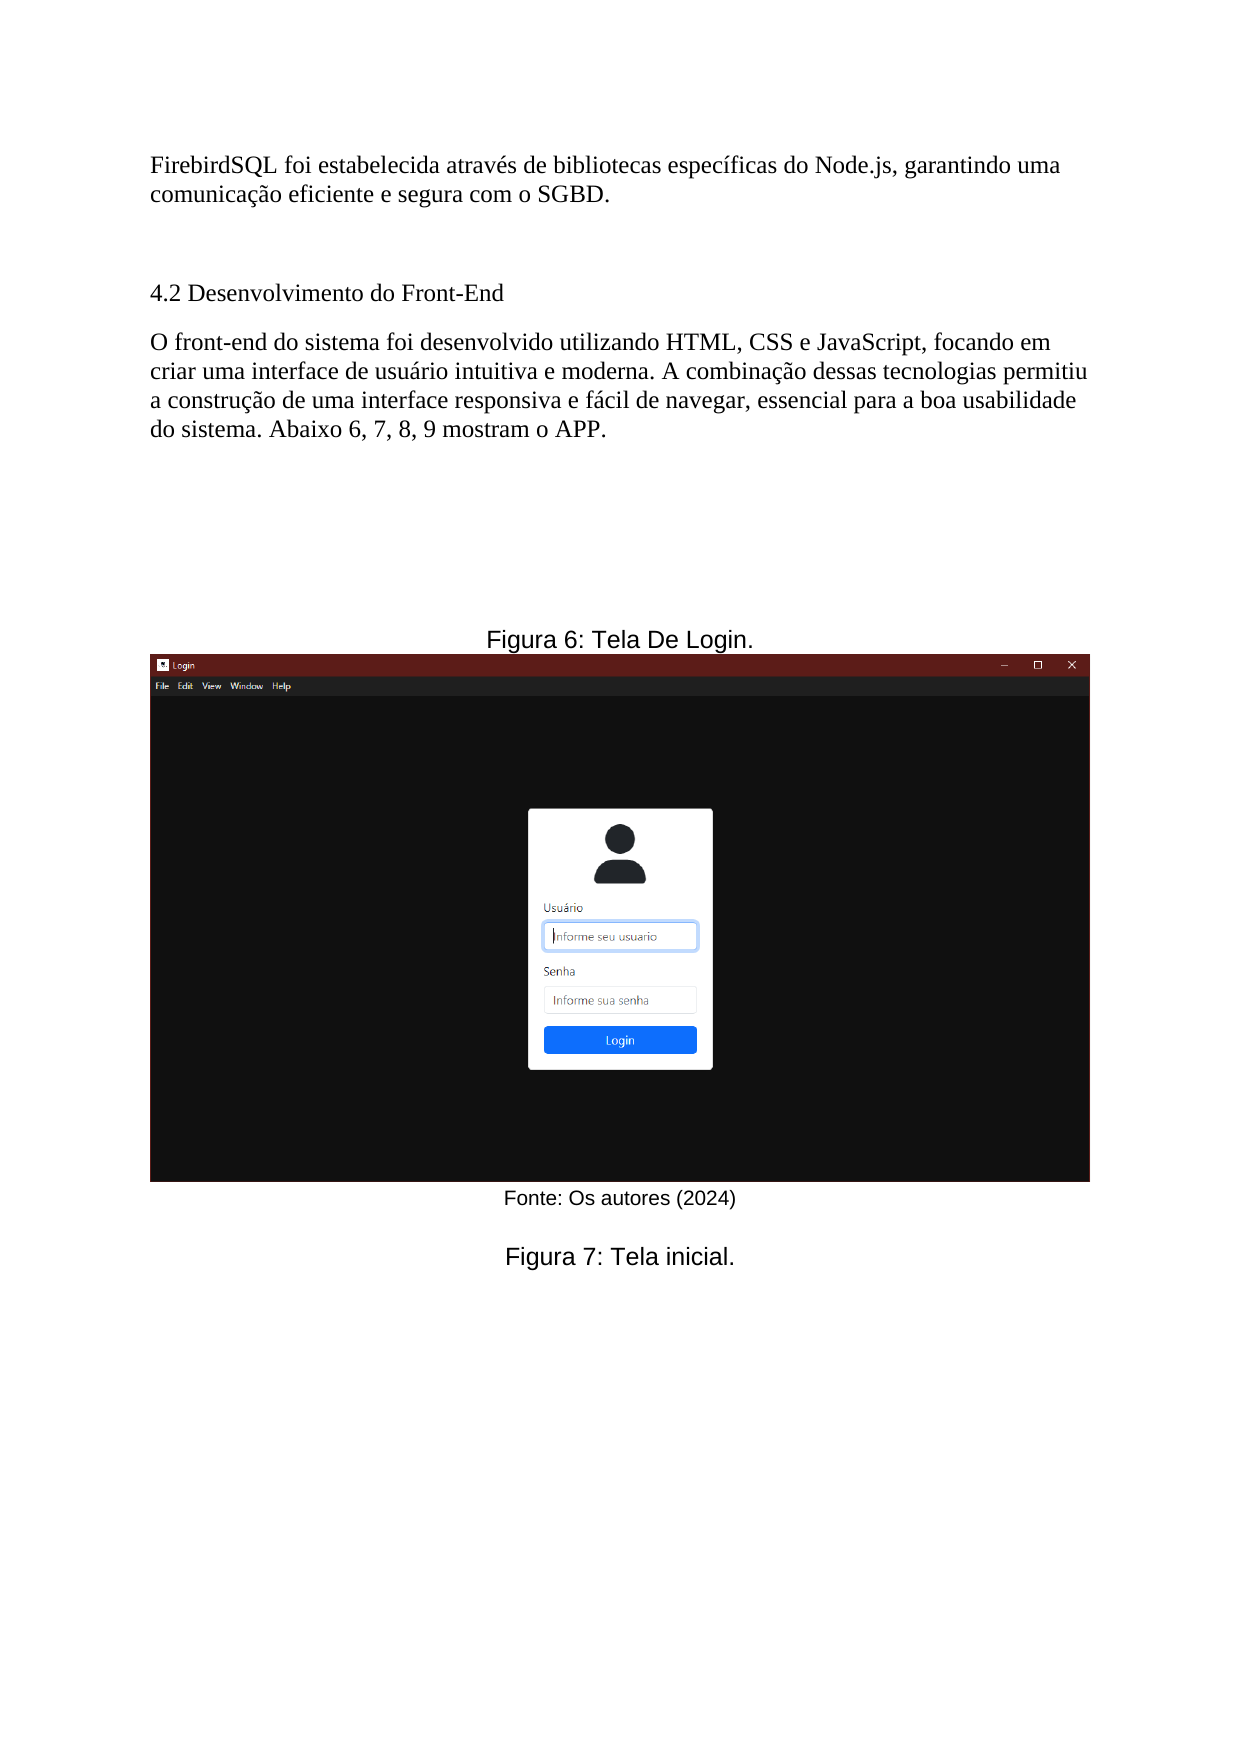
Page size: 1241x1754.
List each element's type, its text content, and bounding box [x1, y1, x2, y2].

text Figura 7: Tela inicial. [150, 1242, 1090, 1271]
text Fonte: Os autores (2024) [150, 1182, 1090, 1209]
text Figura 6: Tela De Login. [150, 625, 1090, 654]
text FirebirdSQL foi estabelecida através de bibliotecas específicas do Node.js, garantindo uma comunicação eficiente e segura com o SGBD. [150, 150, 1090, 207]
text 4.2 Desenvolvimento do Front-End [150, 278, 1090, 307]
text O front-end do sistema foi desenvolvido utilizando HTML, CSS e JavaScript, focando em criar uma interface de usuário intuitiva e moderna. A combinação dessas tecnologias permitiu a construção de uma interface responsiva e fácil de navegar, essencial para a boa usabilidade do sistema. Abaixo 6, 7, 8, 9 mostram o APP. [150, 327, 1090, 442]
